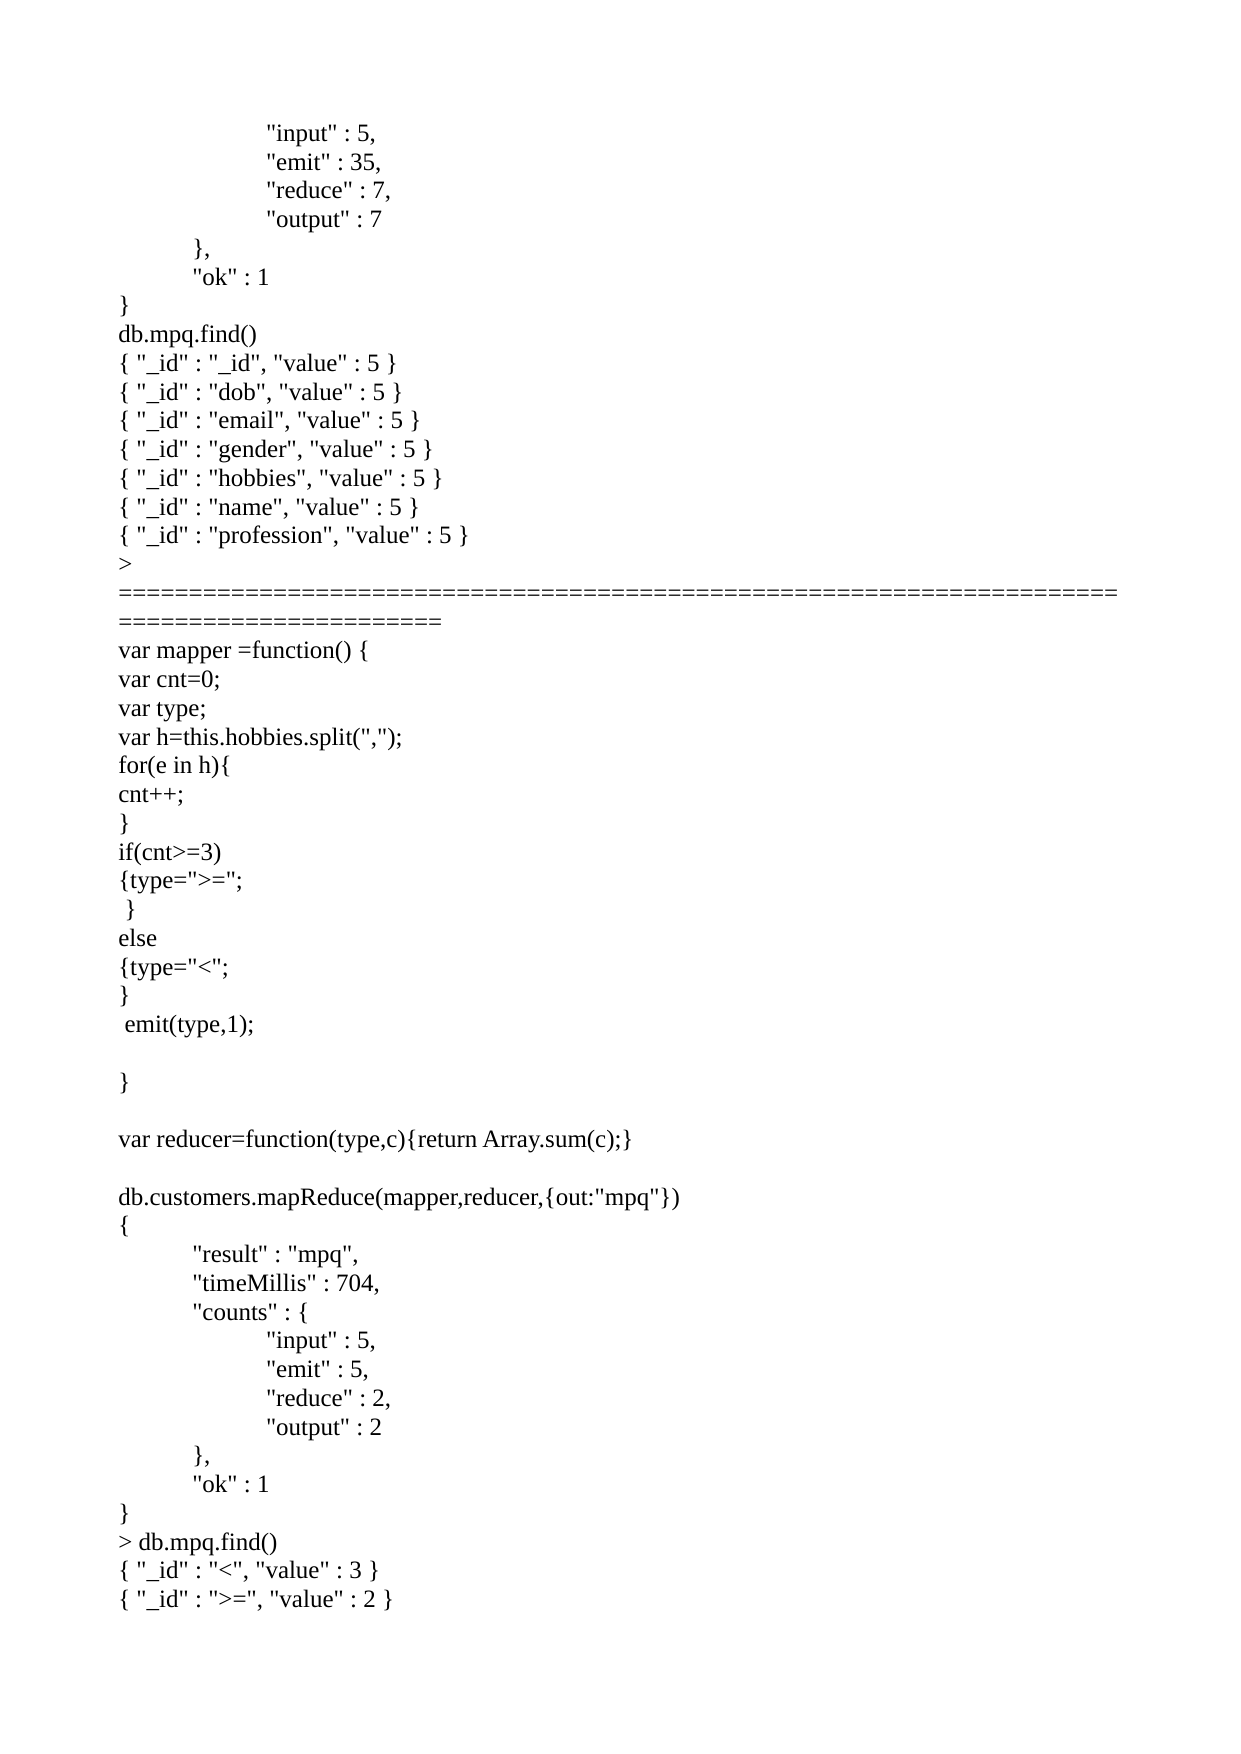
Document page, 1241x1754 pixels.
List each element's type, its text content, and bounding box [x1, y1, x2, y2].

text "ok" : 1 [118, 262, 1122, 291]
text "reduce" : 7, [118, 176, 1122, 204]
text var h=this.hobbies.split(","); [118, 722, 1122, 751]
text } [118, 808, 1122, 837]
text emit(type,1); [118, 1009, 1122, 1038]
text "input" : 5, [118, 118, 1122, 147]
text { "_id" : "<", "value" : 3 } [118, 1556, 1122, 1584]
text > db.mpq.find() [118, 1527, 1122, 1556]
text db.mpq.find() [118, 319, 1122, 348]
text "output" : 2 [118, 1412, 1122, 1441]
text var cnt=0; [118, 664, 1122, 693]
text } [118, 1498, 1122, 1527]
text { "_id" : "_id", "value" : 5 } [118, 348, 1122, 377]
text "counts" : { [118, 1297, 1122, 1326]
text { "_id" : "name", "value" : 5 } [118, 492, 1122, 521]
text }, [118, 1441, 1122, 1469]
text "ok" : 1 [118, 1469, 1122, 1498]
text { "_id" : "gender", "value" : 5 } [118, 434, 1122, 463]
text } [118, 981, 1122, 1009]
text { "_id" : ">=", "value" : 2 } [118, 1584, 1122, 1613]
text { "_id" : "hobbies", "value" : 5 } [118, 463, 1122, 492]
text for(e in h){ [118, 751, 1122, 779]
text ============================================================================================== [118, 578, 1122, 636]
text {type=">="; [118, 866, 1122, 894]
text var mapper =function() { [118, 636, 1122, 664]
text } [118, 291, 1122, 319]
text { "_id" : "email", "value" : 5 } [118, 406, 1122, 434]
text "emit" : 35, [118, 147, 1122, 176]
text "input" : 5, [118, 1326, 1122, 1354]
text }, [118, 233, 1122, 262]
text "emit" : 5, [118, 1354, 1122, 1383]
text } [118, 1067, 1122, 1096]
text "result" : "mpq", [118, 1239, 1122, 1268]
text "output" : 7 [118, 204, 1122, 233]
text else [118, 923, 1122, 952]
text { "_id" : "profession", "value" : 5 } [118, 521, 1122, 549]
text if(cnt>=3) [118, 837, 1122, 866]
text { "_id" : "dob", "value" : 5 } [118, 377, 1122, 406]
text var reducer=function(type,c){return Array.sum(c);} [118, 1124, 1122, 1153]
text {type="<"; [118, 952, 1122, 981]
text { [118, 1211, 1122, 1239]
text cnt++; [118, 779, 1122, 808]
text "timeMillis" : 704, [118, 1268, 1122, 1297]
text > [118, 549, 1122, 578]
text db.customers.mapReduce(mapper,reducer,{out:"mpq"}) [118, 1182, 1122, 1211]
text "reduce" : 2, [118, 1383, 1122, 1412]
text var type; [118, 693, 1122, 722]
text } [118, 894, 1122, 923]
